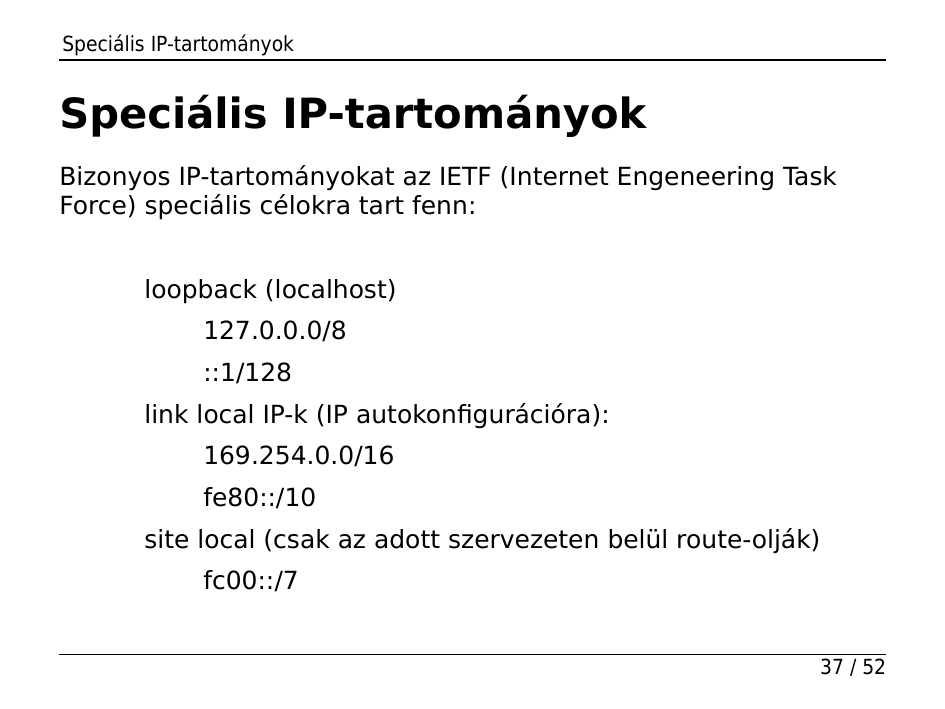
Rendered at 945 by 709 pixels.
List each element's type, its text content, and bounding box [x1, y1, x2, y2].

list 169.254.0.0/16 [177, 441, 886, 471]
text Bizonyos IP-tartományokat az IETF (Internet Engeneering Task Force) speciális célokra tart fenn: [59, 162, 886, 221]
list 127.0.0.0/8 [177, 316, 886, 346]
list loopback (localhost) [118, 275, 886, 304]
list ::1/128 [177, 358, 886, 387]
list site local (csak az adott szervezeten belül route-olják) [118, 525, 886, 554]
list fc00::/7 [177, 566, 886, 596]
list link local IP-k (IP autokonfigurációra): [118, 400, 886, 429]
list fe80::/10 [177, 483, 886, 512]
subtitle Speciális IP-tartományok [59, 90, 886, 139]
